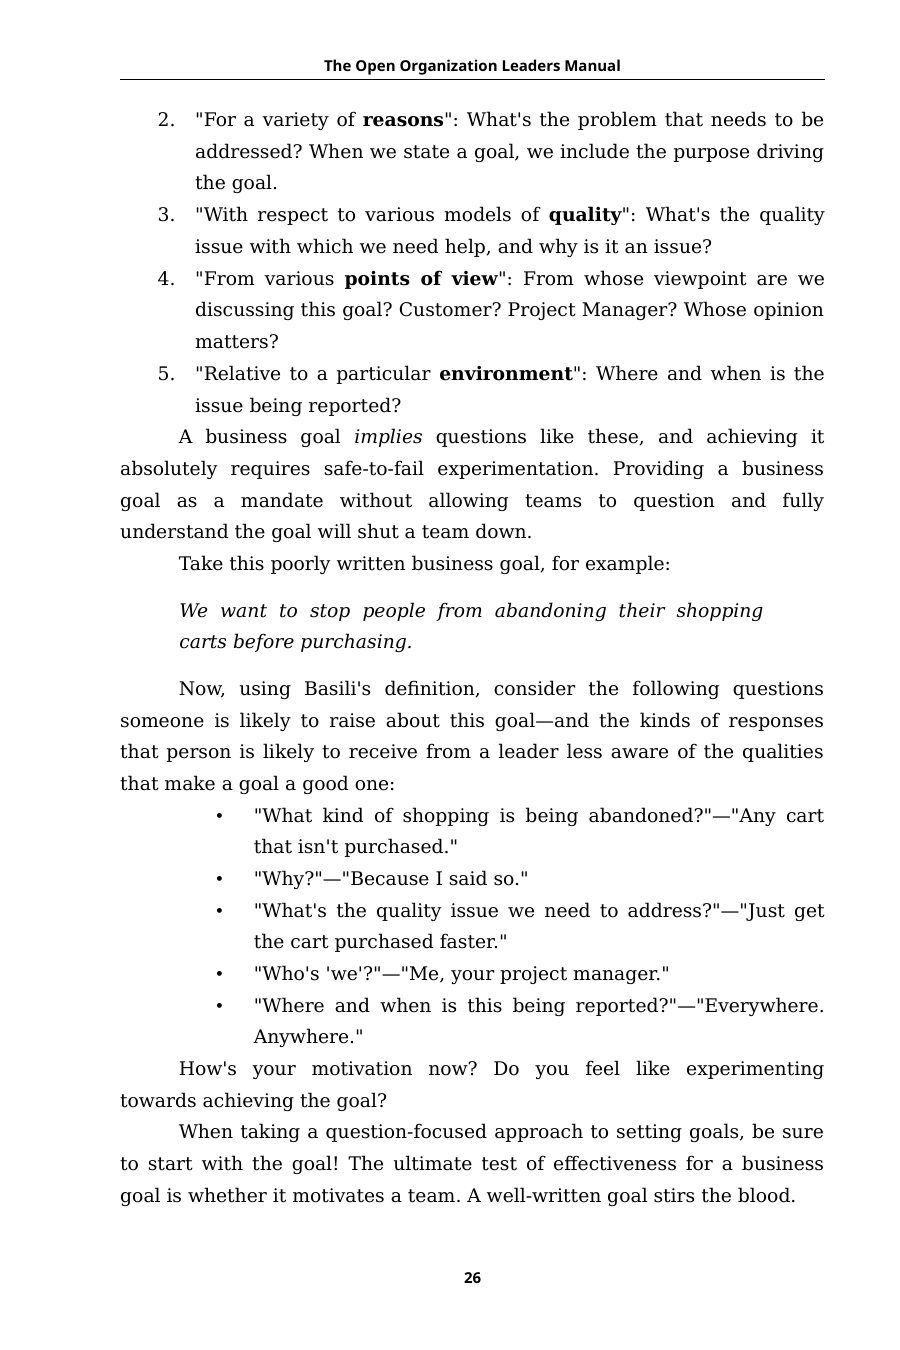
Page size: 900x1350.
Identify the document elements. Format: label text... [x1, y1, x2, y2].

list "Why?"—"Because I said so." [216, 868, 825, 890]
text Take this poorly written business goal, for example: [120, 553, 825, 575]
list "What kind of shopping is being abandoned?"—"Any cart that isn't purchased." [216, 804, 825, 858]
list "What's the quality issue we need to address?"—"Just get the cart purchased faster." [216, 899, 825, 953]
text Now, using Basili's definition, consider the following questions someone is likely to raise about this goal—and the kinds of responses that person is likely to receive from a leader less aware of the qualities that make a goal a good one: [120, 678, 825, 795]
list "For a variety of reasons": What's the problem that needs to be addressed? When we state a goal, we include the purpose driving the goal. [157, 109, 825, 194]
list "Who's 'we'?"—"Me, your project manager." [216, 963, 825, 985]
text When taking a question-focused approach to setting goals, be sure to start with the goal! The ultimate test of effectiveness for a business goal is whether it motivates a team. A well-written goal stirs the blood. [120, 1121, 825, 1206]
text A business goal implies questions like these, and achieving it absolutely requires safe-to-fail experimentation. Providing a business goal as a mandate without allowing teams to question and fully understand the goal will shut a team down. [120, 426, 825, 543]
text How's your motivation now? Do you feel like experimenting towards achieving the goal? [120, 1058, 825, 1111]
list "Where and when is this being reported?"—"Everywhere. Anywhere." [216, 994, 825, 1048]
list "With respect to various models of quality": What's the quality issue with which we need help, and why is it an issue? [157, 204, 825, 258]
list "From various points of view": From whose viewpoint are we discussing this goal? Customer? Project Manager? Whose opinion matters? [157, 267, 825, 353]
text We want to stop people from abandoning their shopping carts before purchasing. [179, 599, 766, 653]
list "Relative to a particular environment": Where and when is the issue being reported? [157, 363, 825, 416]
